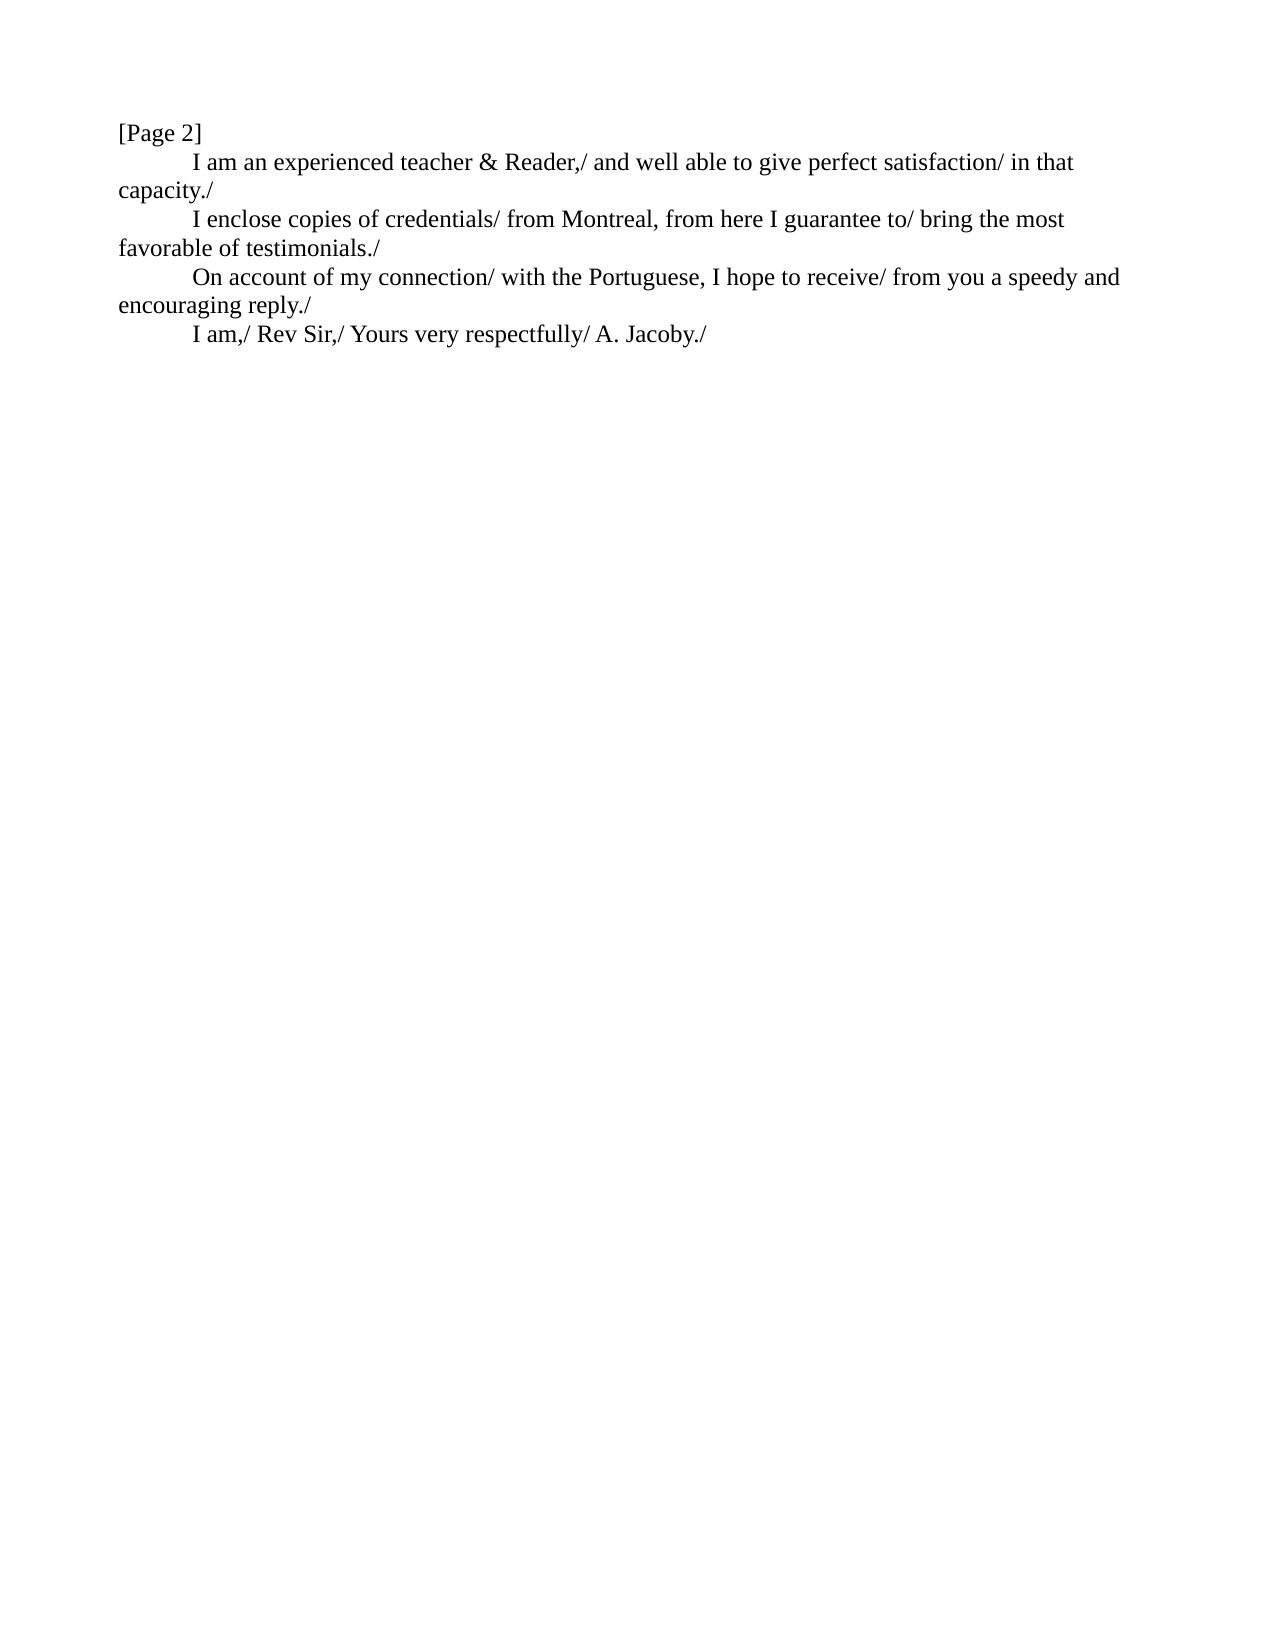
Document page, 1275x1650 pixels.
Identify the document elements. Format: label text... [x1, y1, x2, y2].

text [Page 2] [118, 118, 1157, 147]
text I am,/ Rev Sir,/ Yours very respectfully/ A. Jacoby./ [118, 319, 1157, 348]
text I am an experienced teacher & Reader,/ and well able to give perfect satisfaction/ in that capacity./ [118, 147, 1157, 204]
text I enclose copies of credentials/ from Montreal, from here I guarantee to/ bring the most favorable of testimonials./ [118, 204, 1157, 262]
text On account of my connection/ with the Portuguese, I hope to receive/ from you a speedy and encouraging reply./ [118, 262, 1157, 319]
